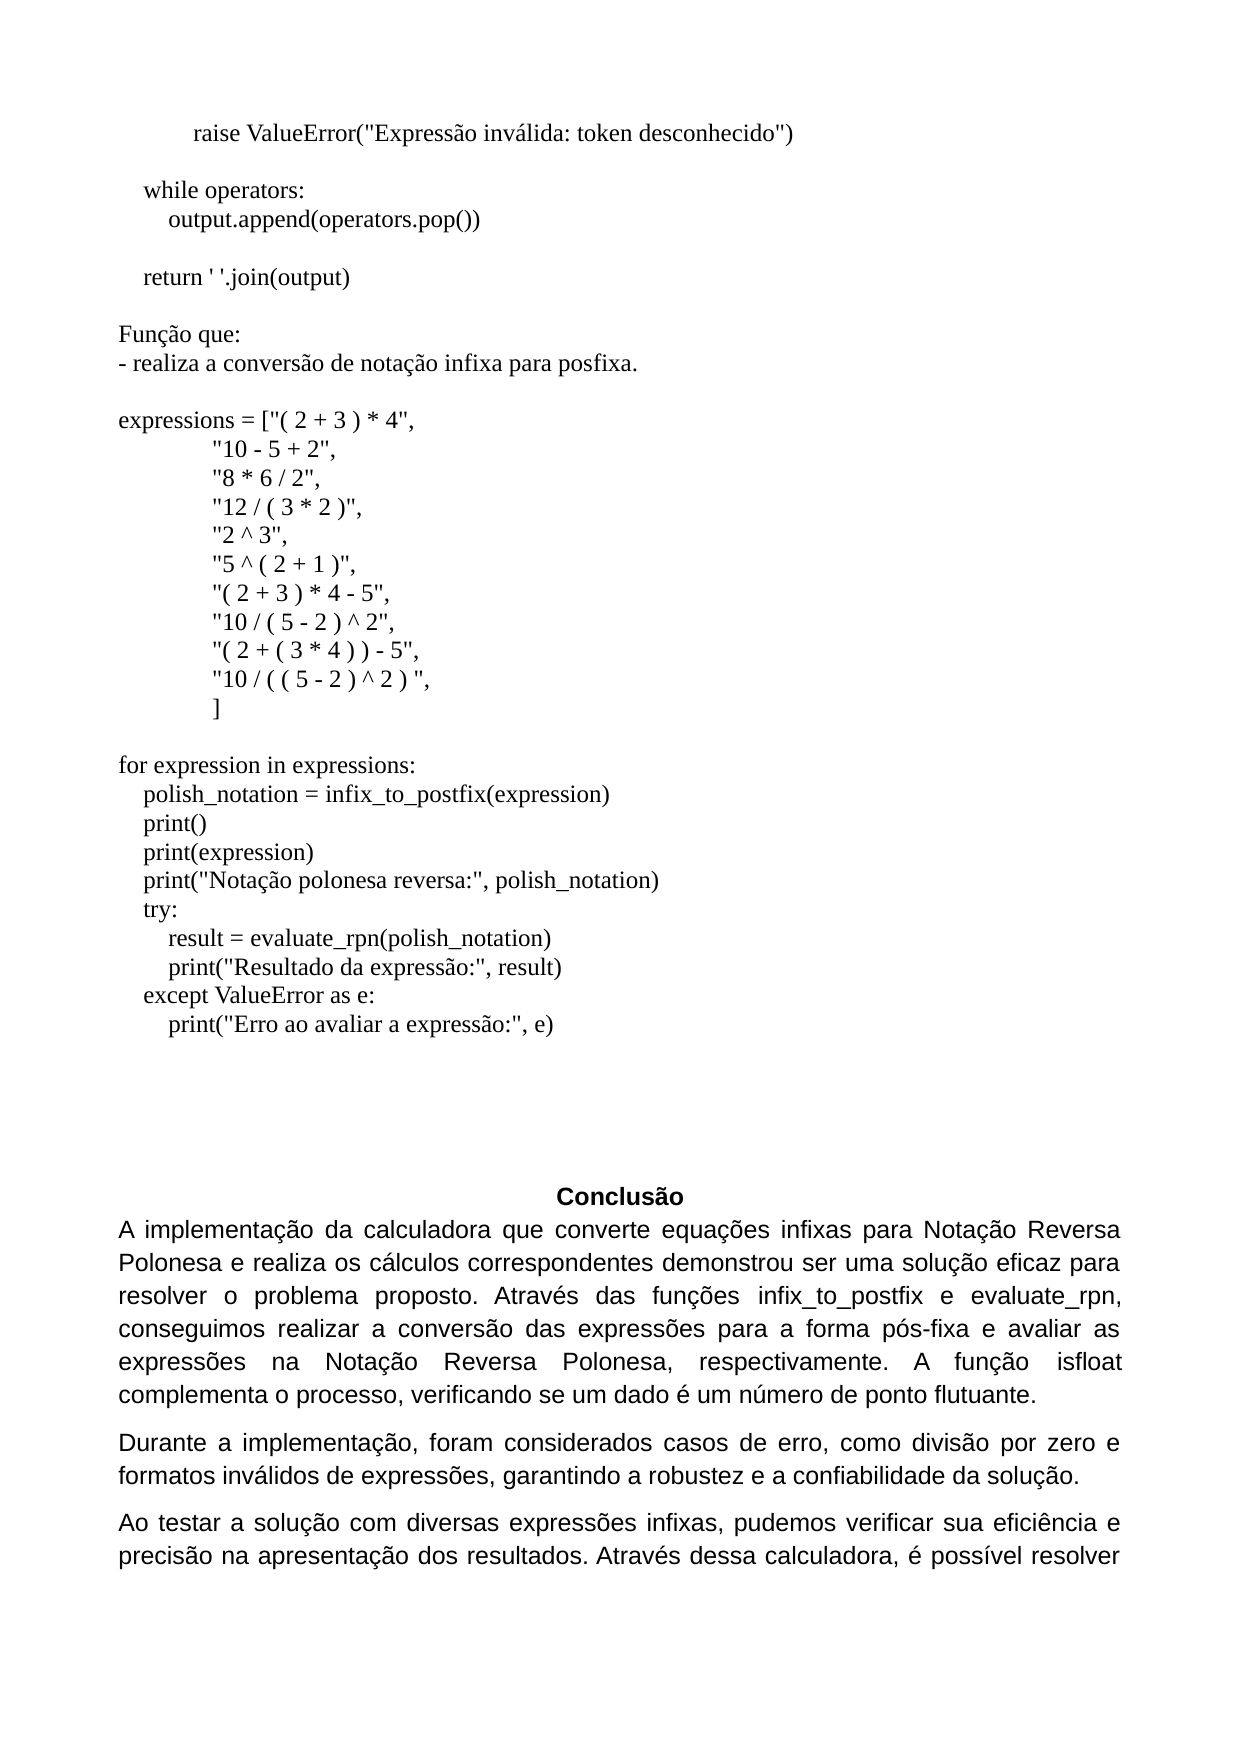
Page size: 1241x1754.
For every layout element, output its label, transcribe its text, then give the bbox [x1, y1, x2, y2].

text raise ValueError("Expressão inválida: token desconhecido") [118, 118, 1122, 147]
text print("Erro ao avaliar a expressão:", e) [118, 1009, 1122, 1038]
text ] [118, 693, 1122, 722]
text try: [118, 894, 1122, 923]
text "10 / ( 5 - 2 ) ^ 2", [118, 607, 1122, 636]
text print(expression) [118, 837, 1122, 866]
text A implementação da calculadora que converte equações infixas para Notação Reversa Polonesa e realiza os cálculos correspondentes demonstrou ser uma solução eficaz para resolver o problema proposto. Através das funções infix_to_postfix e evaluate_rpn, conseguimos realizar a conversão das expressões para a forma pós-fixa e avaliar as expressões na Notação Reversa Polonesa, respectivamente. A função isfloat complementa o processo, verificando se um dado é um número de ponto flutuante. [118, 1215, 1122, 1409]
text print() [118, 808, 1122, 837]
text except ValueError as e: [118, 981, 1122, 1009]
text - realiza a conversão de notação infixa para posfixa. [118, 348, 1122, 377]
text "2 ^ 3", [118, 521, 1122, 549]
text Conclusão [118, 1182, 1122, 1211]
text "( 2 + ( 3 * 4 ) ) - 5", [118, 636, 1122, 664]
text "( 2 + 3 ) * 4 - 5", [118, 578, 1122, 607]
text Função que: [118, 319, 1122, 348]
text print("Resultado da expressão:", result) [118, 952, 1122, 981]
text "10 / ( ( 5 - 2 ) ^ 2 ) ", [118, 664, 1122, 693]
text result = evaluate_rpn(polish_notation) [118, 923, 1122, 952]
text "5 ^ ( 2 + 1 )", [118, 549, 1122, 578]
text polish_notation = infix_to_postfix(expression) [118, 779, 1122, 808]
text Ao testar a solução com diversas expressões infixas, pudemos verificar sua eficiência e precisão na apresentação dos resultados. Através dessa calculadora, é possível resolver [118, 1508, 1122, 1570]
text while operators: [118, 176, 1122, 204]
text "10 - 5 + 2", [118, 434, 1122, 463]
text expressions = ["( 2 + 3 ) * 4", [118, 406, 1122, 434]
text for expression in expressions: [118, 751, 1122, 779]
text "8 * 6 / 2", [118, 463, 1122, 492]
text output.append(operators.pop()) [118, 204, 1122, 233]
text "12 / ( 3 * 2 )", [118, 492, 1122, 521]
text Durante a implementação, foram considerados casos de erro, como divisão por zero e formatos inválidos de expressões, garantindo a robustez e a confiabilidade da solução. [118, 1428, 1122, 1489]
text return ' '.join(output) [118, 262, 1122, 291]
text print("Notação polonesa reversa:", polish_notation) [118, 866, 1122, 894]
